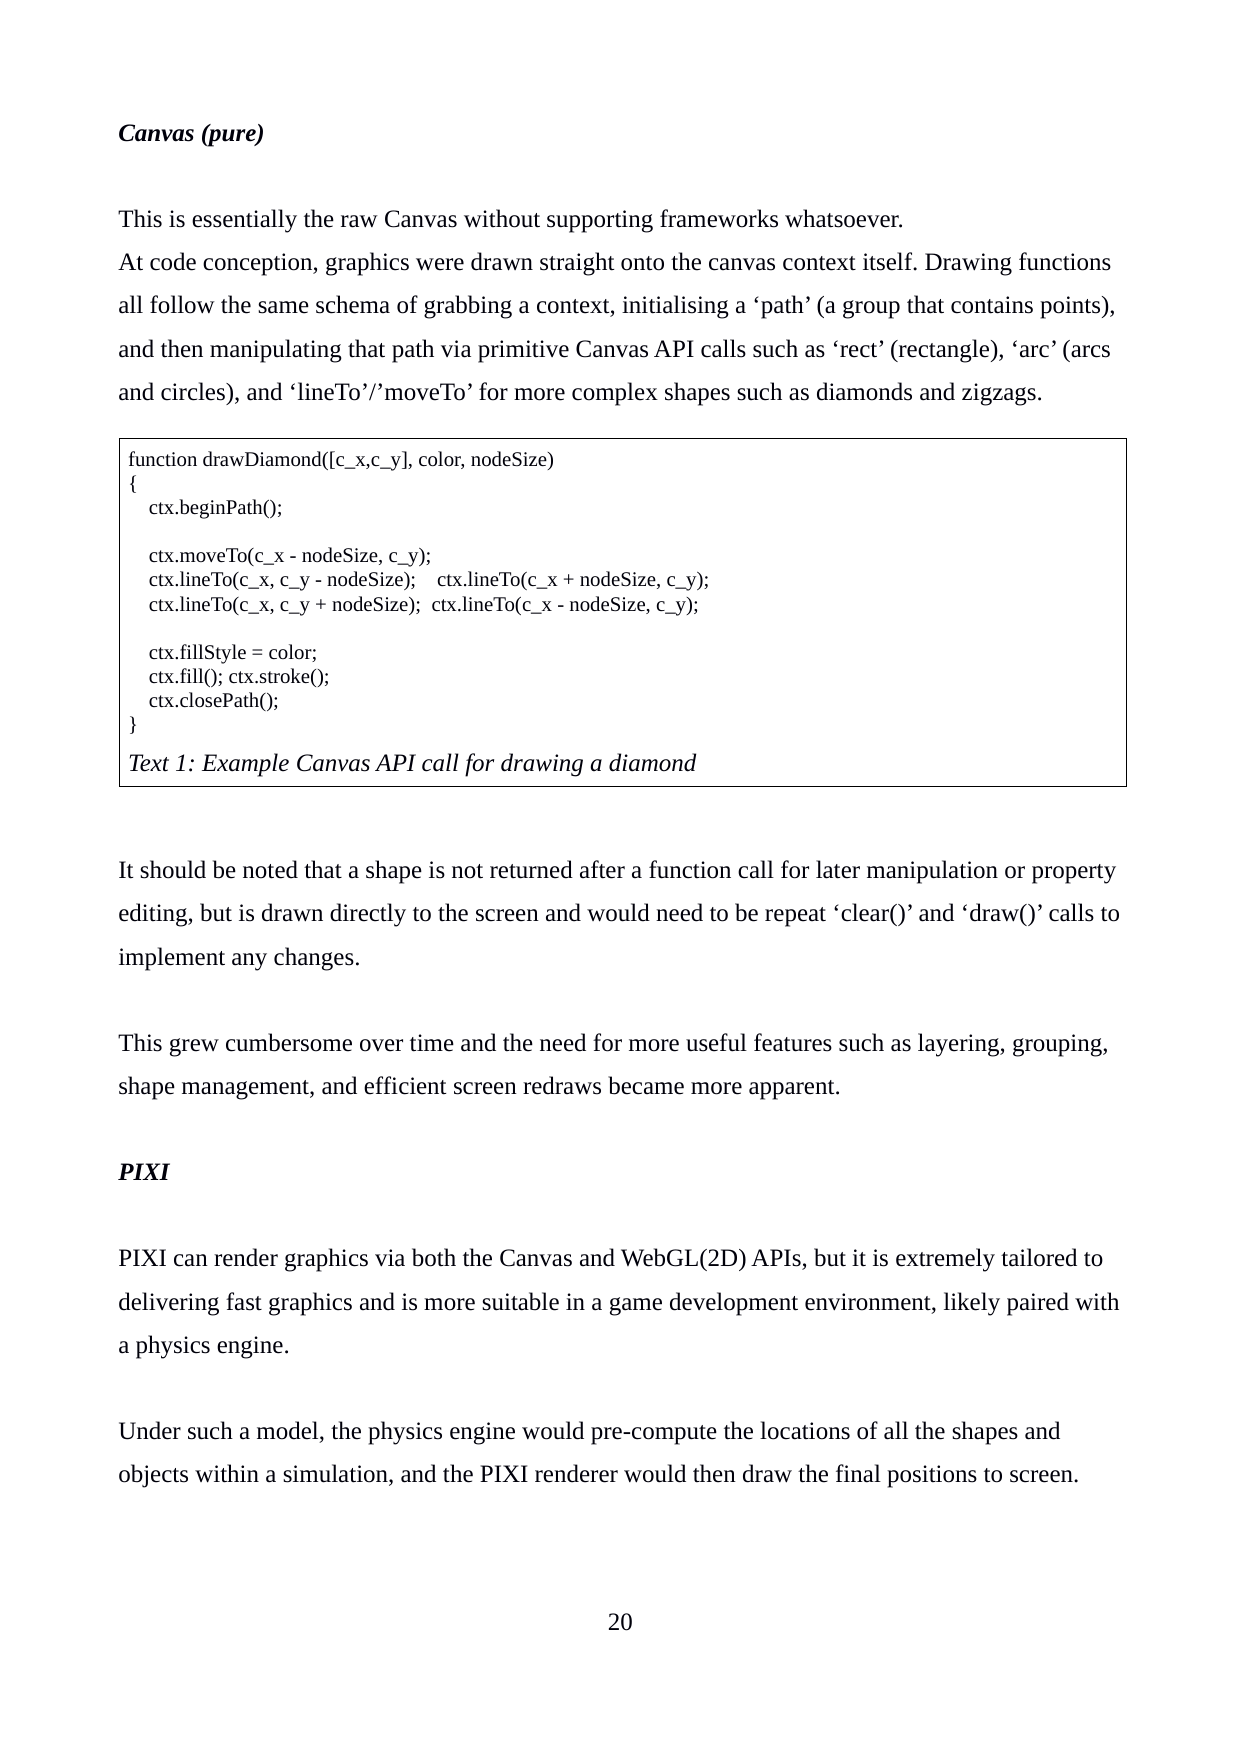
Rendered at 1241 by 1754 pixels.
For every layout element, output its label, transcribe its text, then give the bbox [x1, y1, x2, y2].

text ctx.beginPath(); [128, 495, 1118, 519]
text Under such a model, the physics engine would pre-compute the locations of all the shapes and objects within a simulation, and the PIXI renderer would then draw the final positions to screen. [118, 1416, 1122, 1488]
text PIXI can render graphics via both the Canvas and WebGL(2D) APIs, but it is extremely tailored to delivering fast graphics and is more suitable in a game development environment, likely paired with a physics engine. [118, 1243, 1122, 1358]
text Text 1: Example Canvas API call for drawing a diamond [128, 748, 1118, 777]
text ctx.moveTo(c_x - nodeSize, c_y); [128, 543, 1118, 567]
text ctx.lineTo(c_x, c_y - nodeSize); ctx.lineTo(c_x + nodeSize, c_y); [128, 567, 1118, 591]
text ctx.fillStyle = color; [128, 639, 1118, 664]
text At code conception, graphics were drawn straight onto the canvas context itself. Drawing functions all follow the same schema of grabbing a context, initialising a ‘path’ (a group that contains points), and then manipulating that path via primitive Canvas API calls such as ‘rect’ (rectangle), ‘arc’ (arcs and circles), and ‘lineTo’/’moveTo’ for more complex shapes such as diamonds and zigzags. [118, 247, 1122, 406]
text ctx.lineTo(c_x, c_y + nodeSize); ctx.lineTo(c_x - nodeSize, c_y); [128, 591, 1118, 616]
text } [128, 712, 1118, 736]
text { [128, 471, 1118, 495]
subtitle Canvas (pure) [118, 118, 1122, 147]
text This is essentially the raw Canvas without supporting frameworks whatsoever. [118, 204, 1122, 233]
text ctx.closePath(); [128, 688, 1118, 712]
text ctx.fill(); ctx.stroke(); [128, 664, 1118, 688]
subtitle PIXI [118, 1157, 1122, 1186]
text function drawDiamond([c_x,c_y], color, nodeSize) [128, 447, 1118, 471]
text This grew cumbersome over time and the need for more useful features such as layering, grouping, shape management, and efficient screen redraws became more apparent. [118, 1028, 1122, 1100]
text It should be noted that a shape is not returned after a function call for later manipulation or property editing, but is drawn directly to the screen and would need to be repeat ‘clear()’ and ‘draw()’ calls to implement any changes. [118, 855, 1122, 970]
